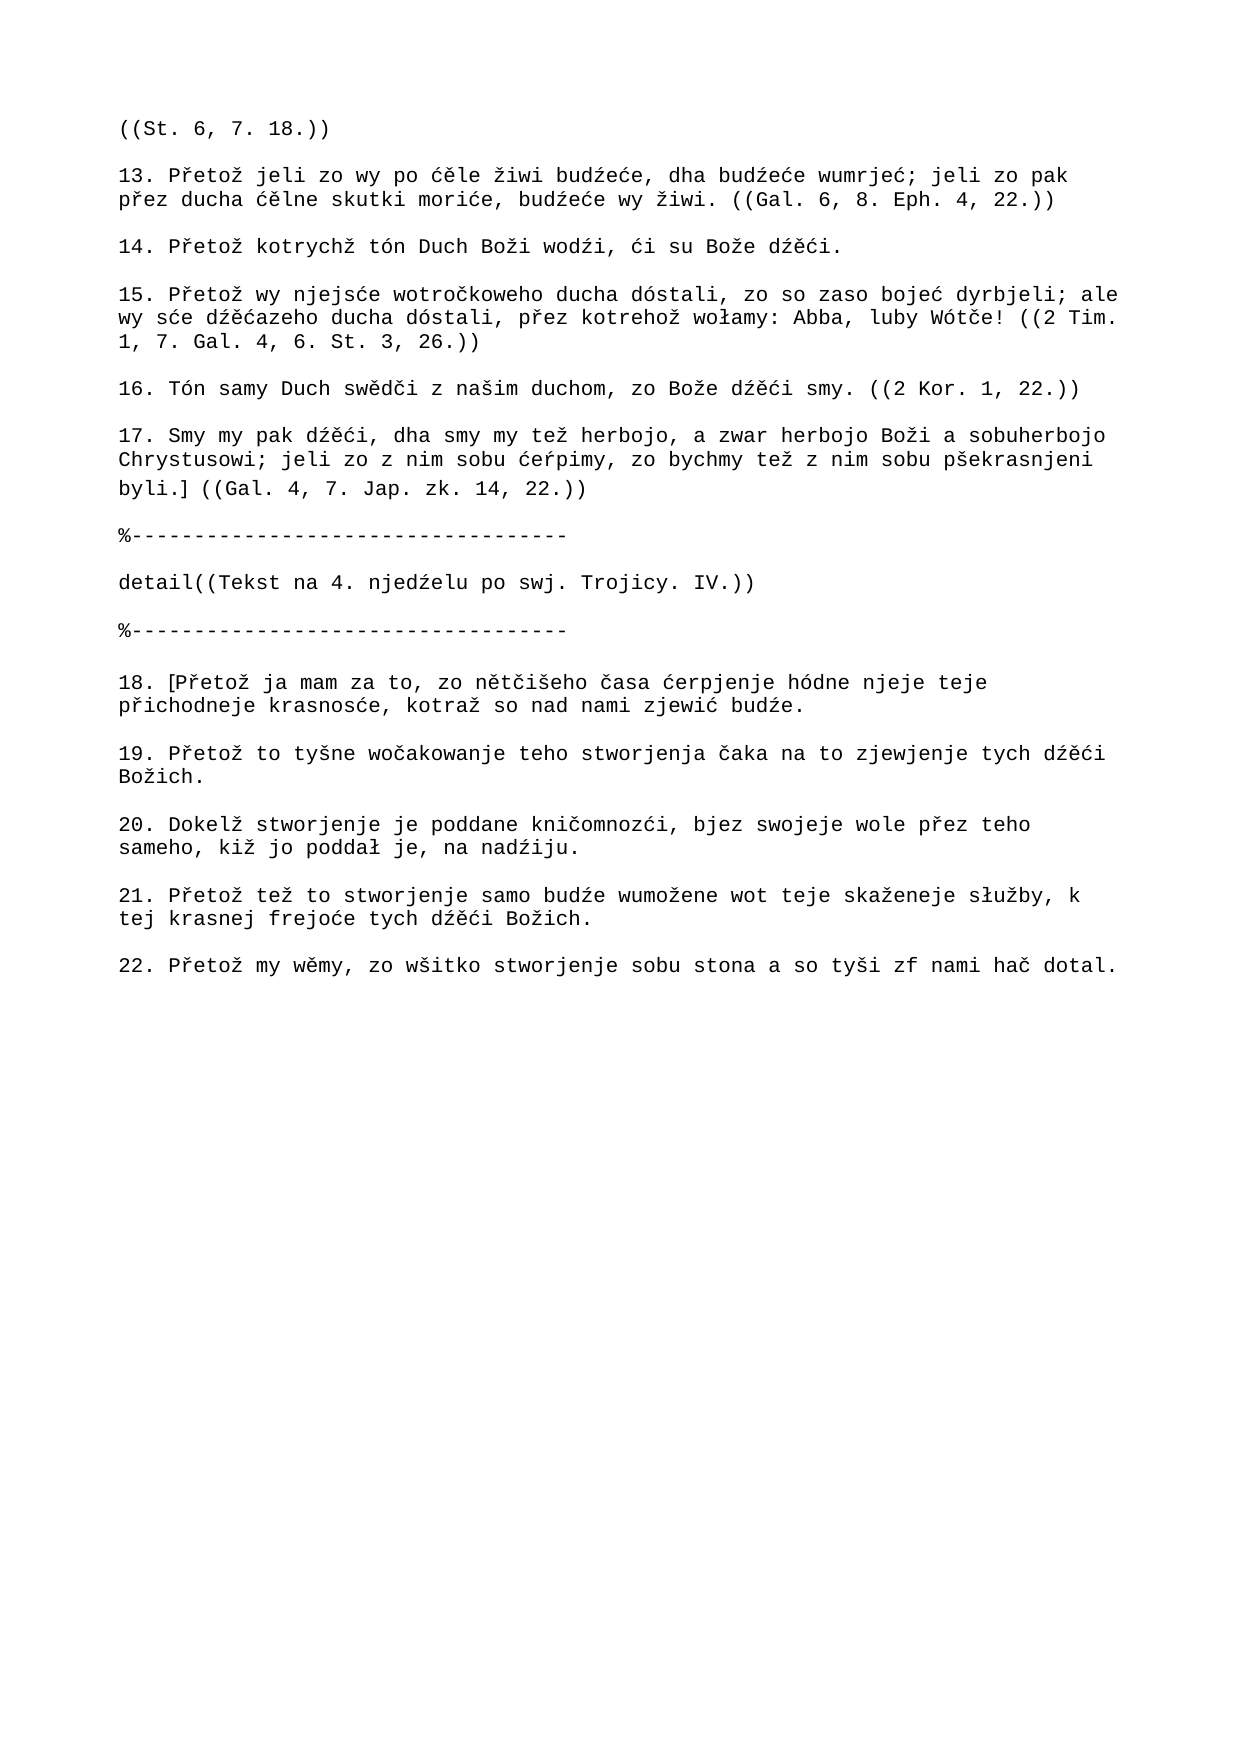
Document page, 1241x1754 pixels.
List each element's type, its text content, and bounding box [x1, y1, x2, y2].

text 14. Přetož kotrychž tón Duch Boži wodźi, ći su Bože dźěći. [118, 236, 1122, 260]
text 22. Přetož my wěmy, zo wšitko stworjenje sobu stona a so tyši zf nami hač dotal. [118, 956, 1122, 979]
text 13. Přetož jeli zo wy po ćěle žiwi budźeće, dha budźeće wumrjeć; jeli zo pak přez ducha ćělne skutki moriće, budźeće wy žiwi. ((Gal. 6, 8. Eph. 4, 22.)) [118, 165, 1122, 213]
text 16. Tón samy Duch swědči z našim duchom, zo Bože dźěći smy. ((2 Kor. 1, 22.)) [118, 378, 1122, 402]
text 17. Smy my pak dźěći, dha smy my tež herbojo, a zwar herbojo Boži a sobuherbojo Chrystusowi; jeli zo z nim sobu ćeŕpimy, zo bychmy tež z nim sobu pšekrasnjeni byli.] ((Gal. 4, 7. Jap. zk. 14, 22.)) [118, 426, 1122, 501]
text 21. Přetož tež to stworjenje samo budźe wumožene wot teje skaženeje słužby, k tej krasnej frejoće tych dźěći Božich. [118, 884, 1122, 932]
text 15. Přetož wy njejsće wotročkoweho ducha dóstali, zo so zaso bojeć dyrbjeli; ale wy sće dźěćazeho ducha dóstali, přez kotrehož wołamy: Abba, luby Wótče! ((2 Tim. 1, 7. Gal. 4, 6. St. 3, 26.)) [118, 284, 1122, 354]
text %----------------------------------- [118, 619, 1122, 643]
text 18. [Přetož ja mam za to, zo nětčišeho časa ćerpjenje hódne njeje teje přichodneje krasnosće, kotraž so nad nami zjewić budźe. [118, 667, 1122, 719]
text 20. Dokelž stworjenje je poddane kničomnozći, bjez swojeje wole přez teho sameho, kiž jo poddał je, na nadźiju. [118, 814, 1122, 861]
text 19. Přetož to tyšne wočakowanje teho stworjenja čaka na to zjewjenje tych dźěći Božich. [118, 743, 1122, 790]
text detail((Tekst na 4. njedźelu po swj. Trojicy. IV.)) [118, 572, 1122, 596]
text %----------------------------------- [118, 525, 1122, 549]
text ((St. 6, 7. 18.)) [118, 118, 1122, 142]
